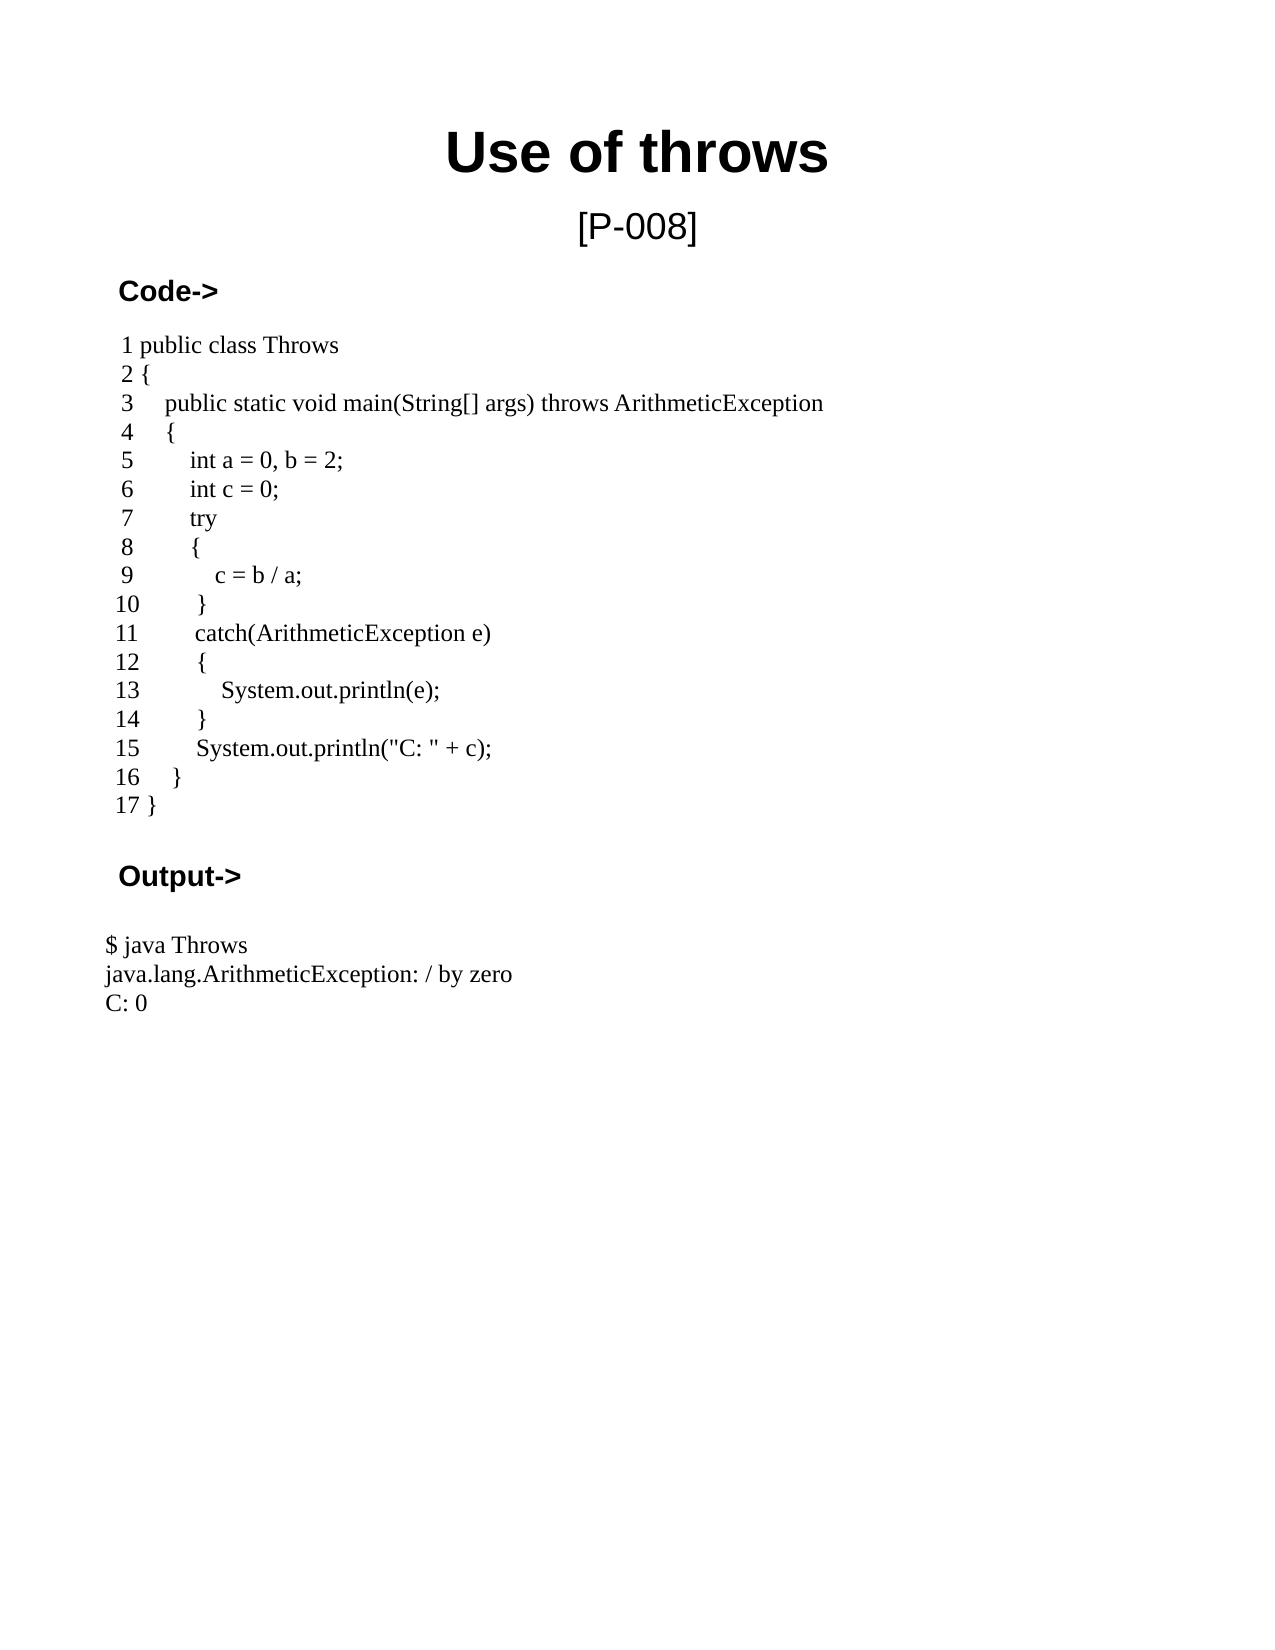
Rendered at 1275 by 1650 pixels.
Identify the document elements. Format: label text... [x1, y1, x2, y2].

subtitle [P-008] [118, 204, 1157, 247]
subtitle Output-> [118, 859, 1157, 892]
subtitle Code-> [118, 274, 1157, 308]
title Use of throws [118, 118, 1157, 185]
